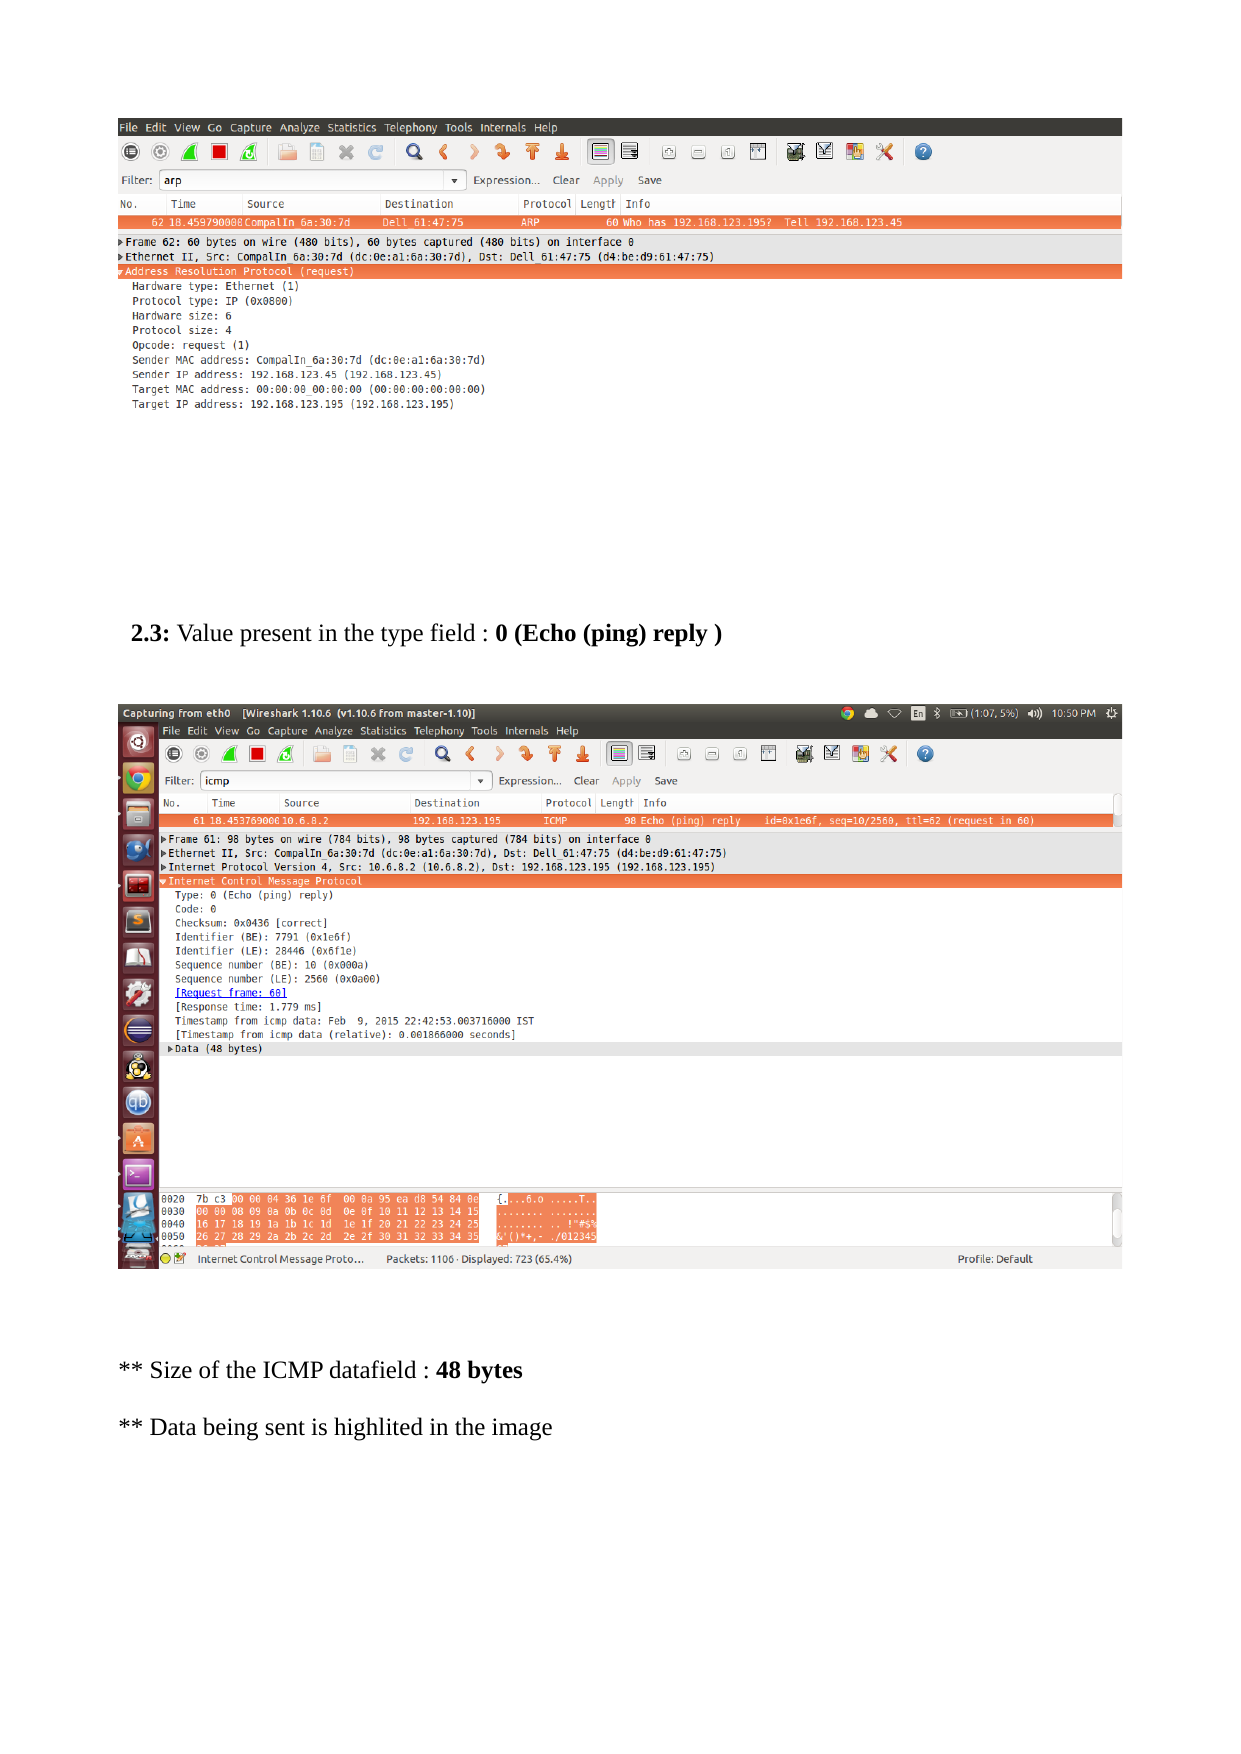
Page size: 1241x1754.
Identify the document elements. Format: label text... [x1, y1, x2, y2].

text 2.3: Value present in the type field : 0 (Echo (ping) reply ) [118, 618, 1122, 647]
picture [118, 704, 1123, 1269]
text ** Data being sent is highlited in the image [118, 1412, 1122, 1441]
text ** Size of the ICMP datafield : 48 bytes [118, 1355, 1122, 1384]
picture [118, 118, 1123, 475]
